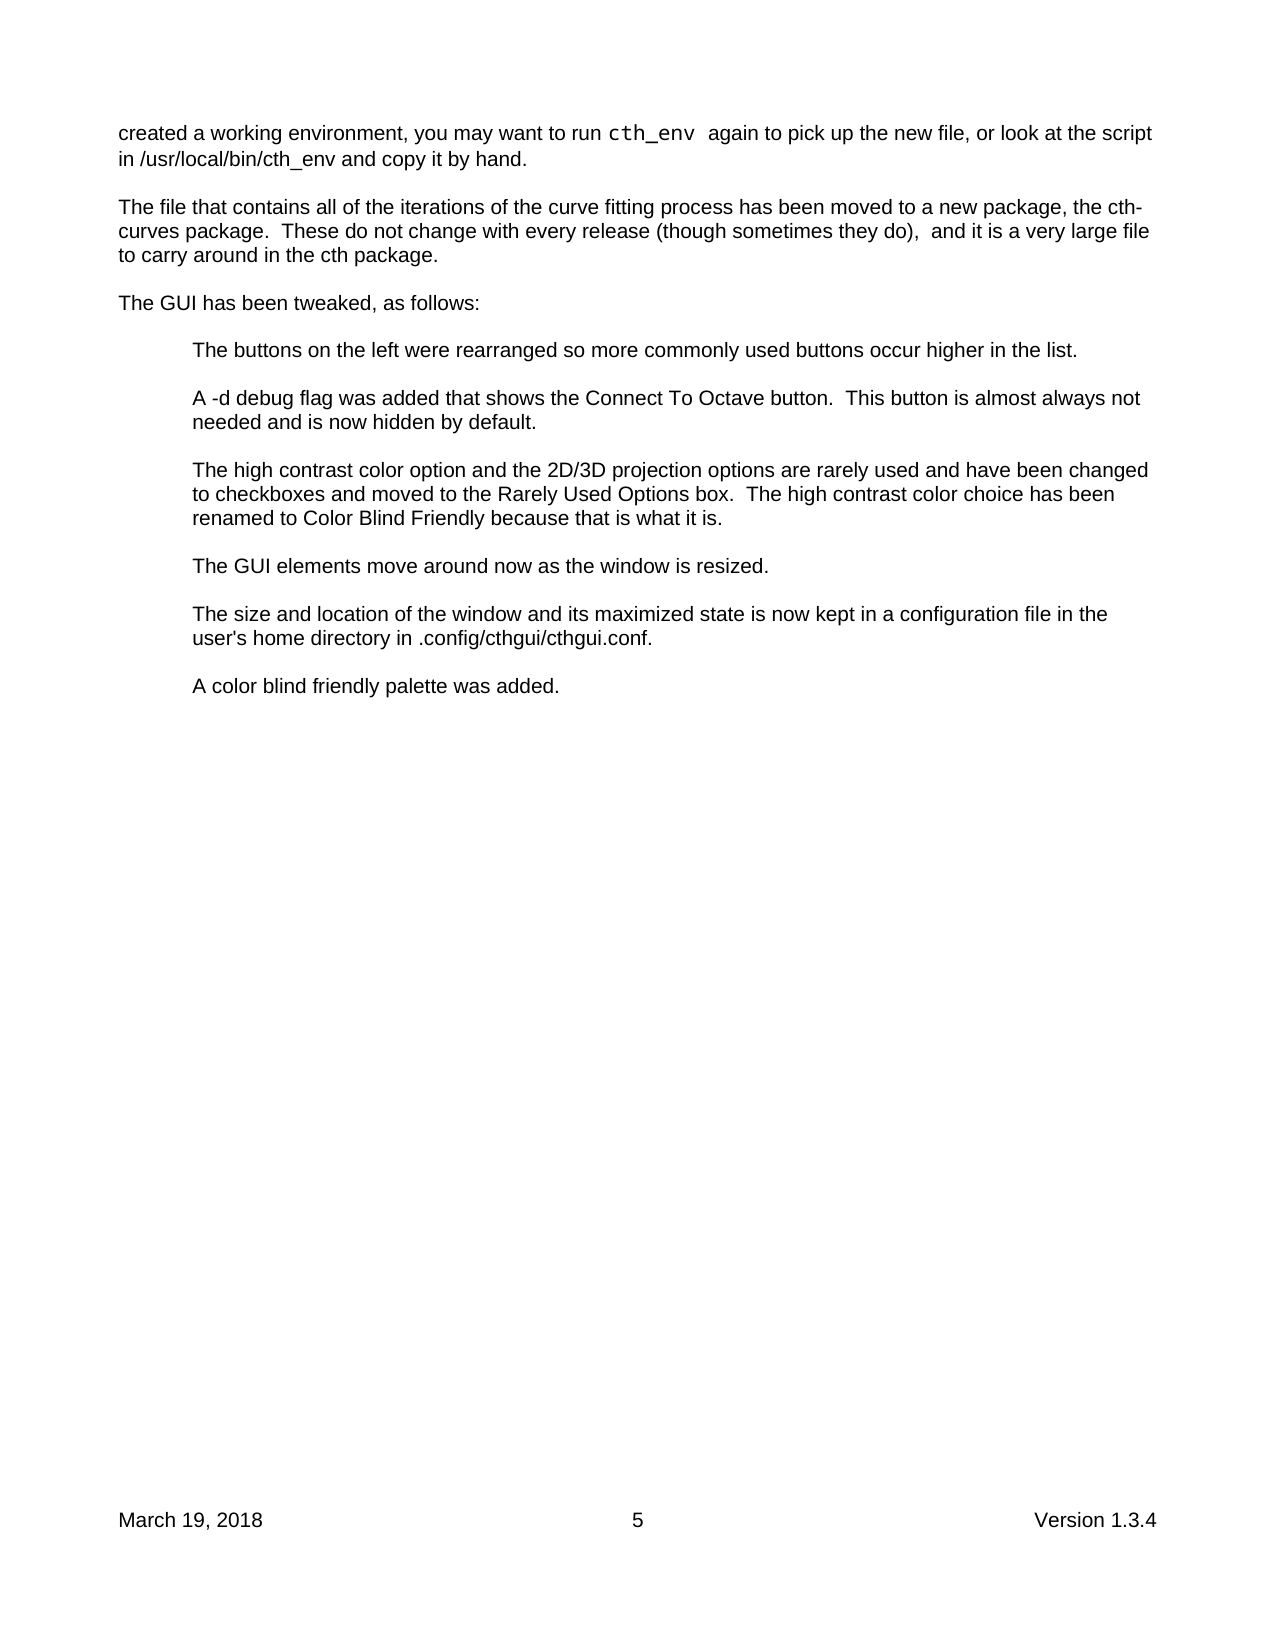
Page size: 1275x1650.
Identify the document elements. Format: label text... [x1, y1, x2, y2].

text The high contrast color option and the 2D/3D projection options are rarely used and have been changed to checkboxes and moved to the Rarely Used Options box. The high contrast color choice has been renamed to Color Blind Friendly because that is what it is. [192, 458, 1157, 530]
text The file that contains all of the iterations of the curve fitting process has been moved to a new package, the cth-curves package. These do not change with every release (though sometimes they do), and it is a very large file to carry around in the cth package. [118, 194, 1157, 266]
text The buttons on the left were rearranged so more commonly used buttons occur higher in the list. [192, 338, 1157, 362]
text The GUI has been tweaked, as follows: [118, 290, 1157, 314]
text The size and location of the window and its maximized state is now kept in a configuration file in the user's home directory in .config/cthgui/cthgui.conf. [192, 602, 1157, 650]
text A -d debug flag was added that shows the Connect To Octave button. This button is almost always not needed and is now hidden by default. [192, 386, 1157, 434]
text created a working environment, you may want to run cth_env again to pick up the new file, or look at the script in /usr/local/bin/cth_env and copy it by hand. [118, 118, 1157, 171]
text A color blind friendly palette was added. [192, 674, 1157, 698]
text The GUI elements move around now as the window is resized. [192, 554, 1157, 578]
